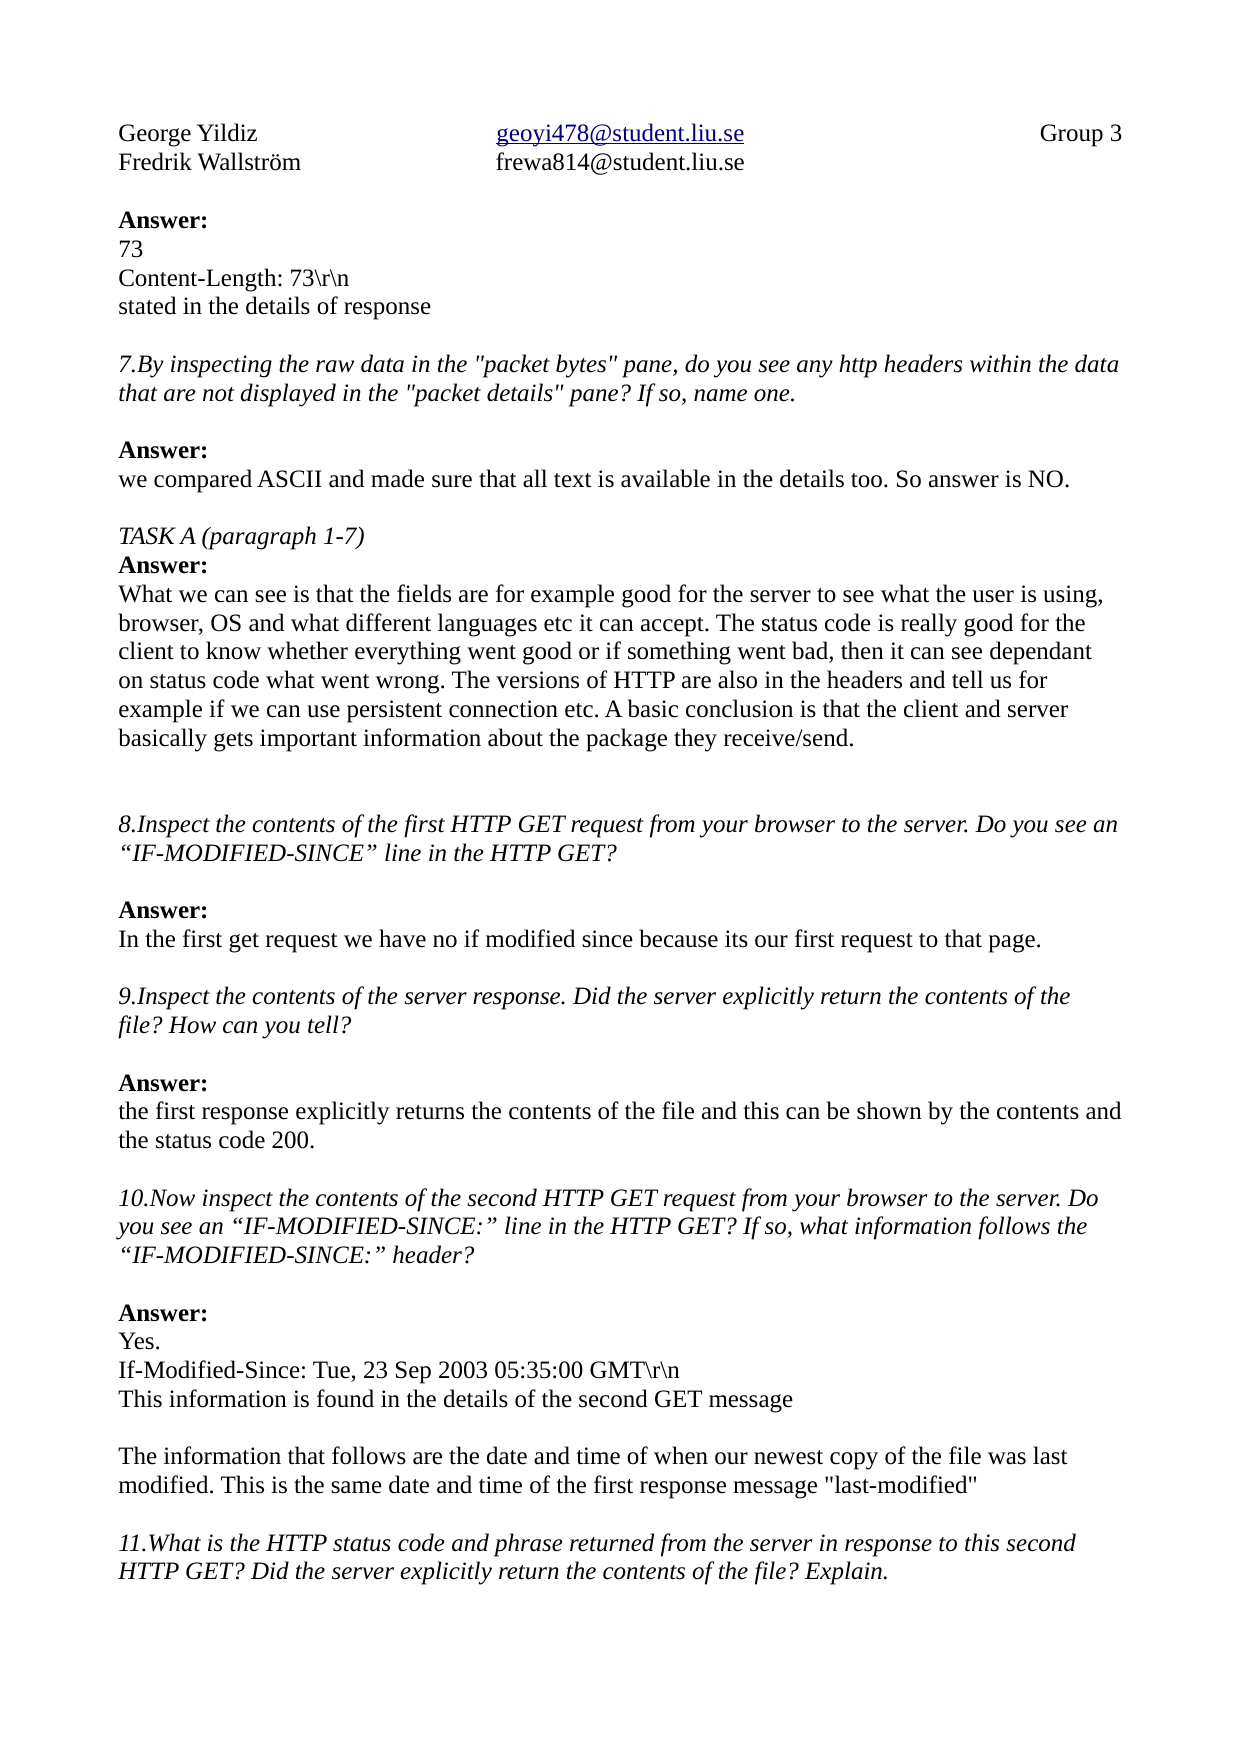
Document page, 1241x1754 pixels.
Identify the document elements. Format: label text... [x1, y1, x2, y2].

text 9.Inspect the contents of the server response. Did the server explicitly return the contents of the file? How can you tell? [118, 981, 1122, 1039]
text TASK A (paragraph 1-7) [118, 521, 1122, 550]
text we compared ASCII and made sure that all text is available in the details too. So answer is NO. [118, 464, 1122, 493]
text This information is found in the details of the second GET message [118, 1384, 1122, 1413]
text the first response explicitly returns the contents of the file and this can be shown by the contents and the status code 200. [118, 1096, 1122, 1154]
text 7.By inspecting the raw data in the "packet bytes" pane, do you see any http headers within the data that are not displayed in the "packet details" pane? If so, name one. [118, 349, 1122, 406]
text If-Modified-Since: Tue, 23 Sep 2003 05:35:00 GMT\r\n [118, 1355, 1122, 1384]
text 10.Now inspect the contents of the second HTTP GET request from your browser to the server. Do you see an “IF-MODIFIED-SINCE:” line in the HTTP GET? If so, what information follows the “IF-MODIFIED-SINCE:” header? [118, 1183, 1122, 1269]
text Answer: [118, 895, 1122, 924]
text Answer: [118, 1298, 1122, 1326]
text What we can see is that the fields are for example good for the server to see what the user is using, browser, OS and what different languages etc it can accept. The status code is really good for the client to know whether everything went good or if something went bad, then it can see dependant on status code what went wrong. The versions of HTTP are also in the headers and tell us for example if we can use persistent connection etc. A basic conclusion is that the client and server basically gets important information about the package they receive/send. [118, 579, 1122, 751]
text 11.What is the HTTP status code and phrase returned from the server in response to this second HTTP GET? Did the server explicitly return the contents of the file? Explain. [118, 1528, 1122, 1585]
text Yes. [118, 1326, 1122, 1355]
text Answer: [118, 550, 1122, 579]
text In the first get request we have no if modified since because its our first request to that page. [118, 924, 1122, 953]
text The information that follows are the date and time of when our newest copy of the file was last modified. This is the same date and time of the first response message "last-modified" [118, 1441, 1122, 1499]
text Content-Length: 73\r\n [118, 263, 1122, 291]
text Answer: [118, 435, 1122, 464]
text Answer: [118, 1068, 1122, 1096]
text stated in the details of response [118, 291, 1122, 320]
text 73 [118, 234, 1122, 263]
text Answer: [118, 205, 1122, 234]
text 8.Inspect the contents of the first HTTP GET request from your browser to the server. Do you see an “IF-MODIFIED-SINCE” line in the HTTP GET? [118, 809, 1122, 866]
